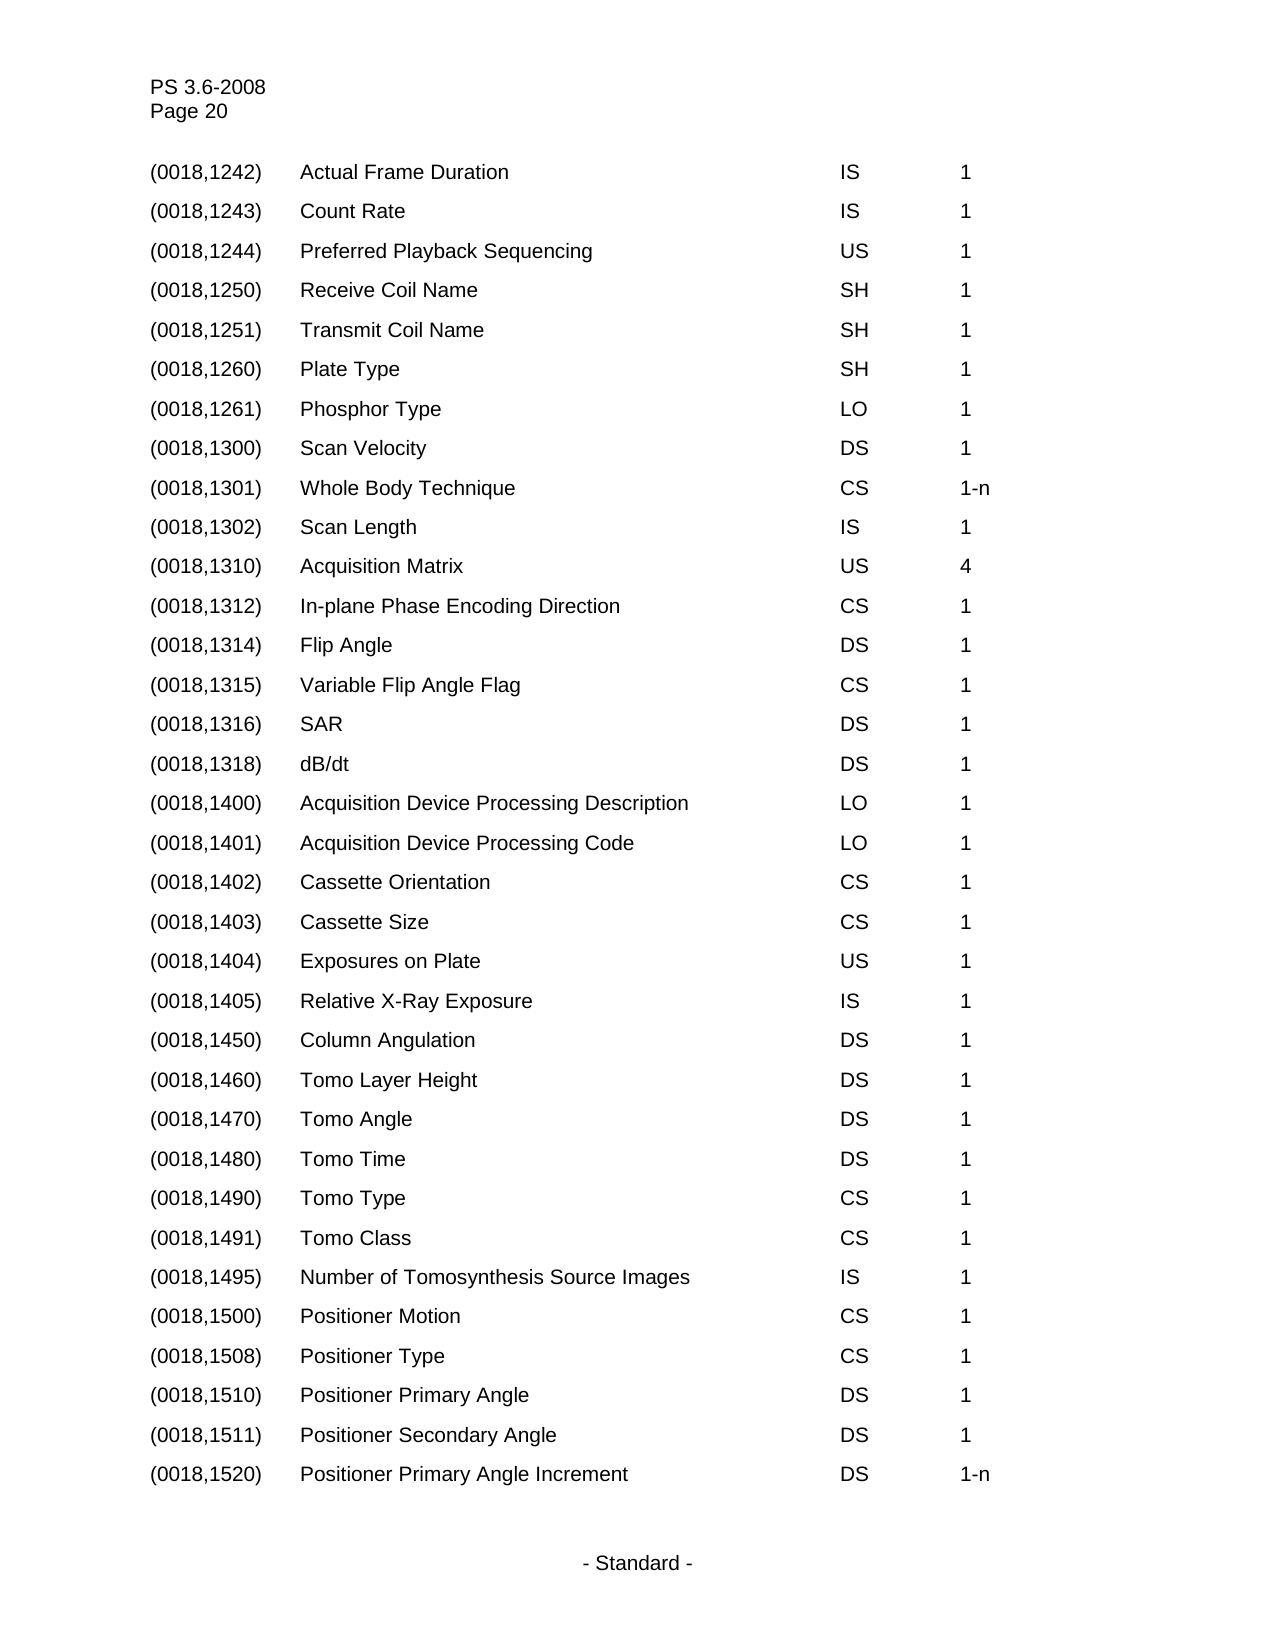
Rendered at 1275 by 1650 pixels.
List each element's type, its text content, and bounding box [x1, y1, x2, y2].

table_cell [1016, 1216, 1166, 1255]
table_cell [1016, 900, 1166, 939]
table_cell (0018,1500) [143, 1295, 293, 1334]
table_cell CS [833, 1295, 953, 1334]
table_cell 1 [953, 1334, 1016, 1374]
table_cell IS [833, 1255, 953, 1295]
table_cell 1 [953, 1098, 1016, 1137]
table_cell [1016, 584, 1166, 624]
table_cell (0018,1243) [143, 190, 293, 229]
table_cell Receive Coil Name [293, 269, 833, 308]
table_cell Preferred Playback Sequencing [293, 229, 833, 268]
table_cell 1 [953, 979, 1016, 1018]
table_cell [1016, 1453, 1166, 1492]
table_cell 1 [953, 190, 1016, 229]
table_cell 1 [953, 782, 1016, 821]
table_cell 1 [953, 269, 1016, 308]
table_cell (0018,1242) [143, 150, 293, 189]
table_cell [1016, 1058, 1166, 1097]
table_cell 1 [953, 1295, 1016, 1334]
table_cell CS [833, 1216, 953, 1255]
table_cell DS [833, 1019, 953, 1058]
table_cell CS [833, 900, 953, 939]
table_cell (0018,1490) [143, 1176, 293, 1216]
table_cell Tomo Time [293, 1137, 833, 1176]
table_cell [1016, 505, 1166, 545]
table_cell (0018,1450) [143, 1019, 293, 1058]
table_cell (0018,1261) [143, 387, 293, 426]
table_cell (0018,1495) [143, 1255, 293, 1295]
table_cell (0018,1404) [143, 940, 293, 979]
table_cell Scan Length [293, 505, 833, 545]
table_cell 1 [953, 624, 1016, 663]
table_cell SAR [293, 703, 833, 742]
table_cell [1016, 1295, 1166, 1334]
table_cell [1016, 1019, 1166, 1058]
table_cell [1016, 387, 1166, 426]
table_cell (0018,1480) [143, 1137, 293, 1176]
table_cell DS [833, 1453, 953, 1492]
table_cell DS [833, 703, 953, 742]
table_cell 1 [953, 308, 1016, 347]
table_cell CS [833, 466, 953, 505]
table_cell (0018,1314) [143, 624, 293, 663]
table_cell [1016, 348, 1166, 387]
table_cell CS [833, 861, 953, 900]
table_cell (0018,1402) [143, 861, 293, 900]
table_cell 1 [953, 940, 1016, 979]
table_cell 4 [953, 545, 1016, 584]
table_cell Tomo Layer Height [293, 1058, 833, 1097]
table_cell 1 [953, 426, 1016, 466]
table_cell 1 [953, 1216, 1016, 1255]
table_cell 1 [953, 1255, 1016, 1295]
table_cell Acquisition Matrix [293, 545, 833, 584]
table_cell US [833, 545, 953, 584]
table_cell (0018,1491) [143, 1216, 293, 1255]
table_cell (0018,1510) [143, 1374, 293, 1413]
table_cell [1016, 269, 1166, 308]
table_cell CS [833, 663, 953, 703]
table_cell 1 [953, 821, 1016, 861]
table_cell (0018,1318) [143, 742, 293, 782]
table_cell Cassette Size [293, 900, 833, 939]
table_cell Transmit Coil Name [293, 308, 833, 347]
table_cell [1016, 861, 1166, 900]
table_cell Tomo Type [293, 1176, 833, 1216]
table_cell Plate Type [293, 348, 833, 387]
table_cell [1016, 229, 1166, 268]
table_cell [1016, 190, 1166, 229]
table_cell (0018,1310) [143, 545, 293, 584]
table_cell [1016, 150, 1166, 189]
table_cell (0018,1260) [143, 348, 293, 387]
table_cell DS [833, 1137, 953, 1176]
table_cell CS [833, 1334, 953, 1374]
table_cell [1016, 1374, 1166, 1413]
table_cell Exposures on Plate [293, 940, 833, 979]
table_cell 1 [953, 229, 1016, 268]
table_cell (0018,1312) [143, 584, 293, 624]
table_cell 1 [953, 584, 1016, 624]
table_cell 1-n [953, 466, 1016, 505]
table_cell 1 [953, 348, 1016, 387]
table_cell SH [833, 308, 953, 347]
table_cell (0018,1405) [143, 979, 293, 1018]
table_cell Positioner Secondary Angle [293, 1413, 833, 1453]
table_cell [1016, 545, 1166, 584]
table_cell Phosphor Type [293, 387, 833, 426]
table_cell (0018,1316) [143, 703, 293, 742]
table_cell 1 [953, 1058, 1016, 1097]
table_cell [1016, 940, 1166, 979]
table_cell Positioner Primary Angle Increment [293, 1453, 833, 1492]
table_cell US [833, 229, 953, 268]
table_cell Relative X-Ray Exposure [293, 979, 833, 1018]
table_cell [1016, 979, 1166, 1018]
table_cell Number of Tomosynthesis Source Images [293, 1255, 833, 1295]
table_cell [1016, 663, 1166, 703]
table_cell (0018,1244) [143, 229, 293, 268]
table_cell (0018,1460) [143, 1058, 293, 1097]
table_cell DS [833, 426, 953, 466]
table_cell Tomo Angle [293, 1098, 833, 1137]
table_cell [1016, 782, 1166, 821]
table_cell IS [833, 150, 953, 189]
table_cell 1 [953, 387, 1016, 426]
table_cell (0018,1520) [143, 1453, 293, 1492]
table_cell [1016, 1176, 1166, 1216]
table_cell DS [833, 1058, 953, 1097]
table_cell DS [833, 1374, 953, 1413]
table_cell 1-n [953, 1453, 1016, 1492]
table_cell Flip Angle [293, 624, 833, 663]
table_cell 1 [953, 1413, 1016, 1453]
table_cell (0018,1403) [143, 900, 293, 939]
table_cell [1016, 821, 1166, 861]
table_cell LO [833, 387, 953, 426]
table_cell [1016, 426, 1166, 466]
table_cell 1 [953, 742, 1016, 782]
table_cell IS [833, 190, 953, 229]
table_cell [1016, 624, 1166, 663]
table_cell [1016, 703, 1166, 742]
table_cell CS [833, 584, 953, 624]
table_cell SH [833, 348, 953, 387]
table_cell Acquisition Device Processing Description [293, 782, 833, 821]
table_cell (0018,1508) [143, 1334, 293, 1374]
table_cell 1 [953, 900, 1016, 939]
table_cell Acquisition Device Processing Code [293, 821, 833, 861]
table_cell [1016, 1137, 1166, 1176]
table_cell [1016, 1334, 1166, 1374]
table_cell CS [833, 1176, 953, 1216]
table_cell (0018,1250) [143, 269, 293, 308]
table_cell Positioner Type [293, 1334, 833, 1374]
table_cell DS [833, 742, 953, 782]
table_cell 1 [953, 663, 1016, 703]
table_cell (0018,1302) [143, 505, 293, 545]
table_cell 1 [953, 150, 1016, 189]
table_cell LO [833, 782, 953, 821]
table_cell Positioner Primary Angle [293, 1374, 833, 1413]
table_cell Whole Body Technique [293, 466, 833, 505]
table_cell (0018,1300) [143, 426, 293, 466]
table_cell (0018,1400) [143, 782, 293, 821]
table_cell DS [833, 1098, 953, 1137]
table_cell LO [833, 821, 953, 861]
table_cell [1016, 1413, 1166, 1453]
table_cell [1016, 308, 1166, 347]
table_cell Actual Frame Duration [293, 150, 833, 189]
table_cell US [833, 940, 953, 979]
table_cell Scan Velocity [293, 426, 833, 466]
table_cell Column Angulation [293, 1019, 833, 1058]
table_cell Cassette Orientation [293, 861, 833, 900]
table_cell IS [833, 979, 953, 1018]
table_cell 1 [953, 1019, 1016, 1058]
table_cell (0018,1401) [143, 821, 293, 861]
table_cell dB/dt [293, 742, 833, 782]
table_cell [1016, 742, 1166, 782]
table_cell Variable Flip Angle Flag [293, 663, 833, 703]
table_cell 1 [953, 861, 1016, 900]
table_cell DS [833, 1413, 953, 1453]
table_cell [1016, 1098, 1166, 1137]
table_cell SH [833, 269, 953, 308]
table_cell DS [833, 624, 953, 663]
table_cell (0018,1251) [143, 308, 293, 347]
table_cell 1 [953, 505, 1016, 545]
table_cell Count Rate [293, 190, 833, 229]
table_cell (0018,1470) [143, 1098, 293, 1137]
table_cell (0018,1301) [143, 466, 293, 505]
table_cell [1016, 1255, 1166, 1295]
table_cell [1016, 466, 1166, 505]
table_cell 1 [953, 703, 1016, 742]
table_cell (0018,1511) [143, 1413, 293, 1453]
table_cell IS [833, 505, 953, 545]
table_cell Positioner Motion [293, 1295, 833, 1334]
table_cell 1 [953, 1137, 1016, 1176]
table_cell In-plane Phase Encoding Direction [293, 584, 833, 624]
table_cell (0018,1315) [143, 663, 293, 703]
table_cell 1 [953, 1176, 1016, 1216]
table_cell Tomo Class [293, 1216, 833, 1255]
table_cell 1 [953, 1374, 1016, 1413]
